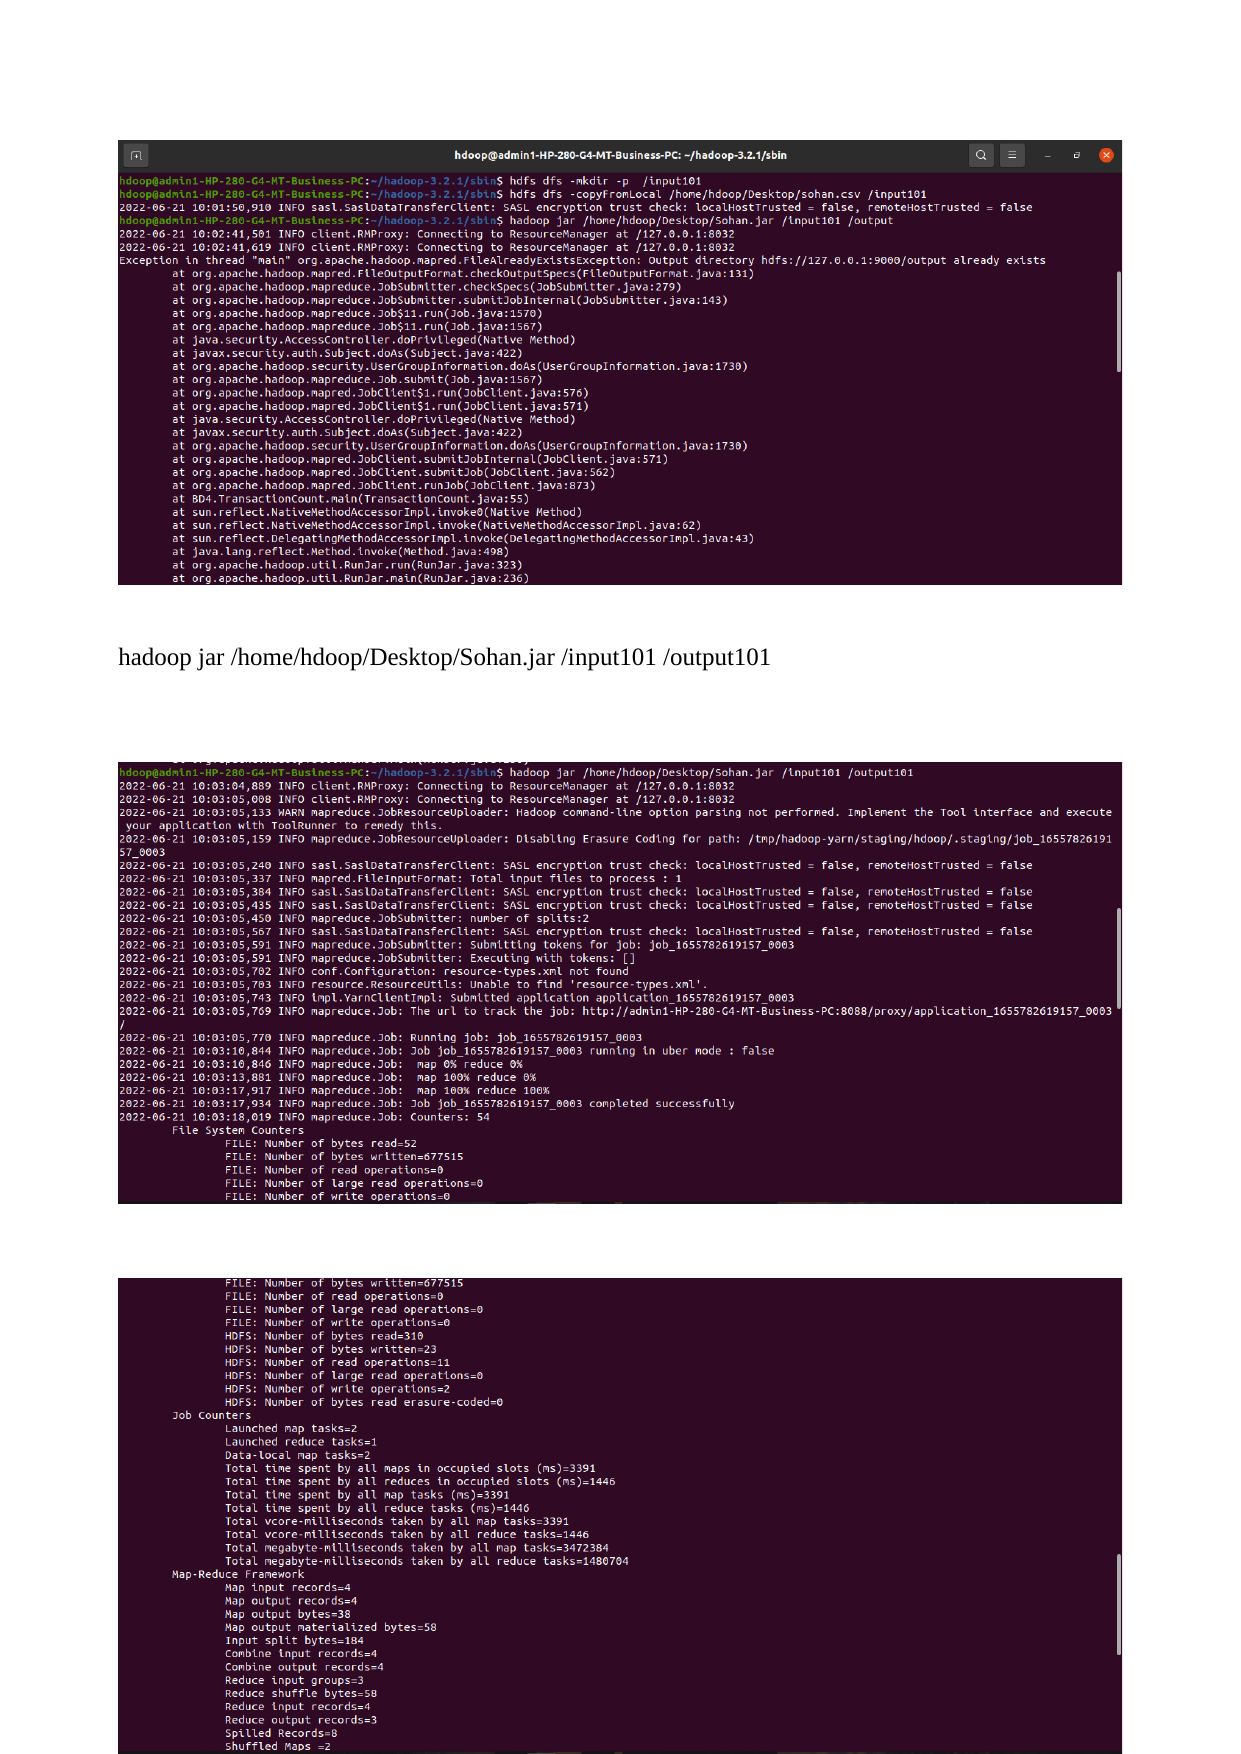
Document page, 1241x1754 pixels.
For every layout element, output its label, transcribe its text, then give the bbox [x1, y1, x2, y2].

picture [118, 1278, 1123, 1754]
text hadoop jar /home/hdoop/Desktop/Sohan.jar /input101 /output101 [118, 642, 1122, 670]
picture [118, 762, 1123, 1204]
picture [118, 140, 1123, 585]
